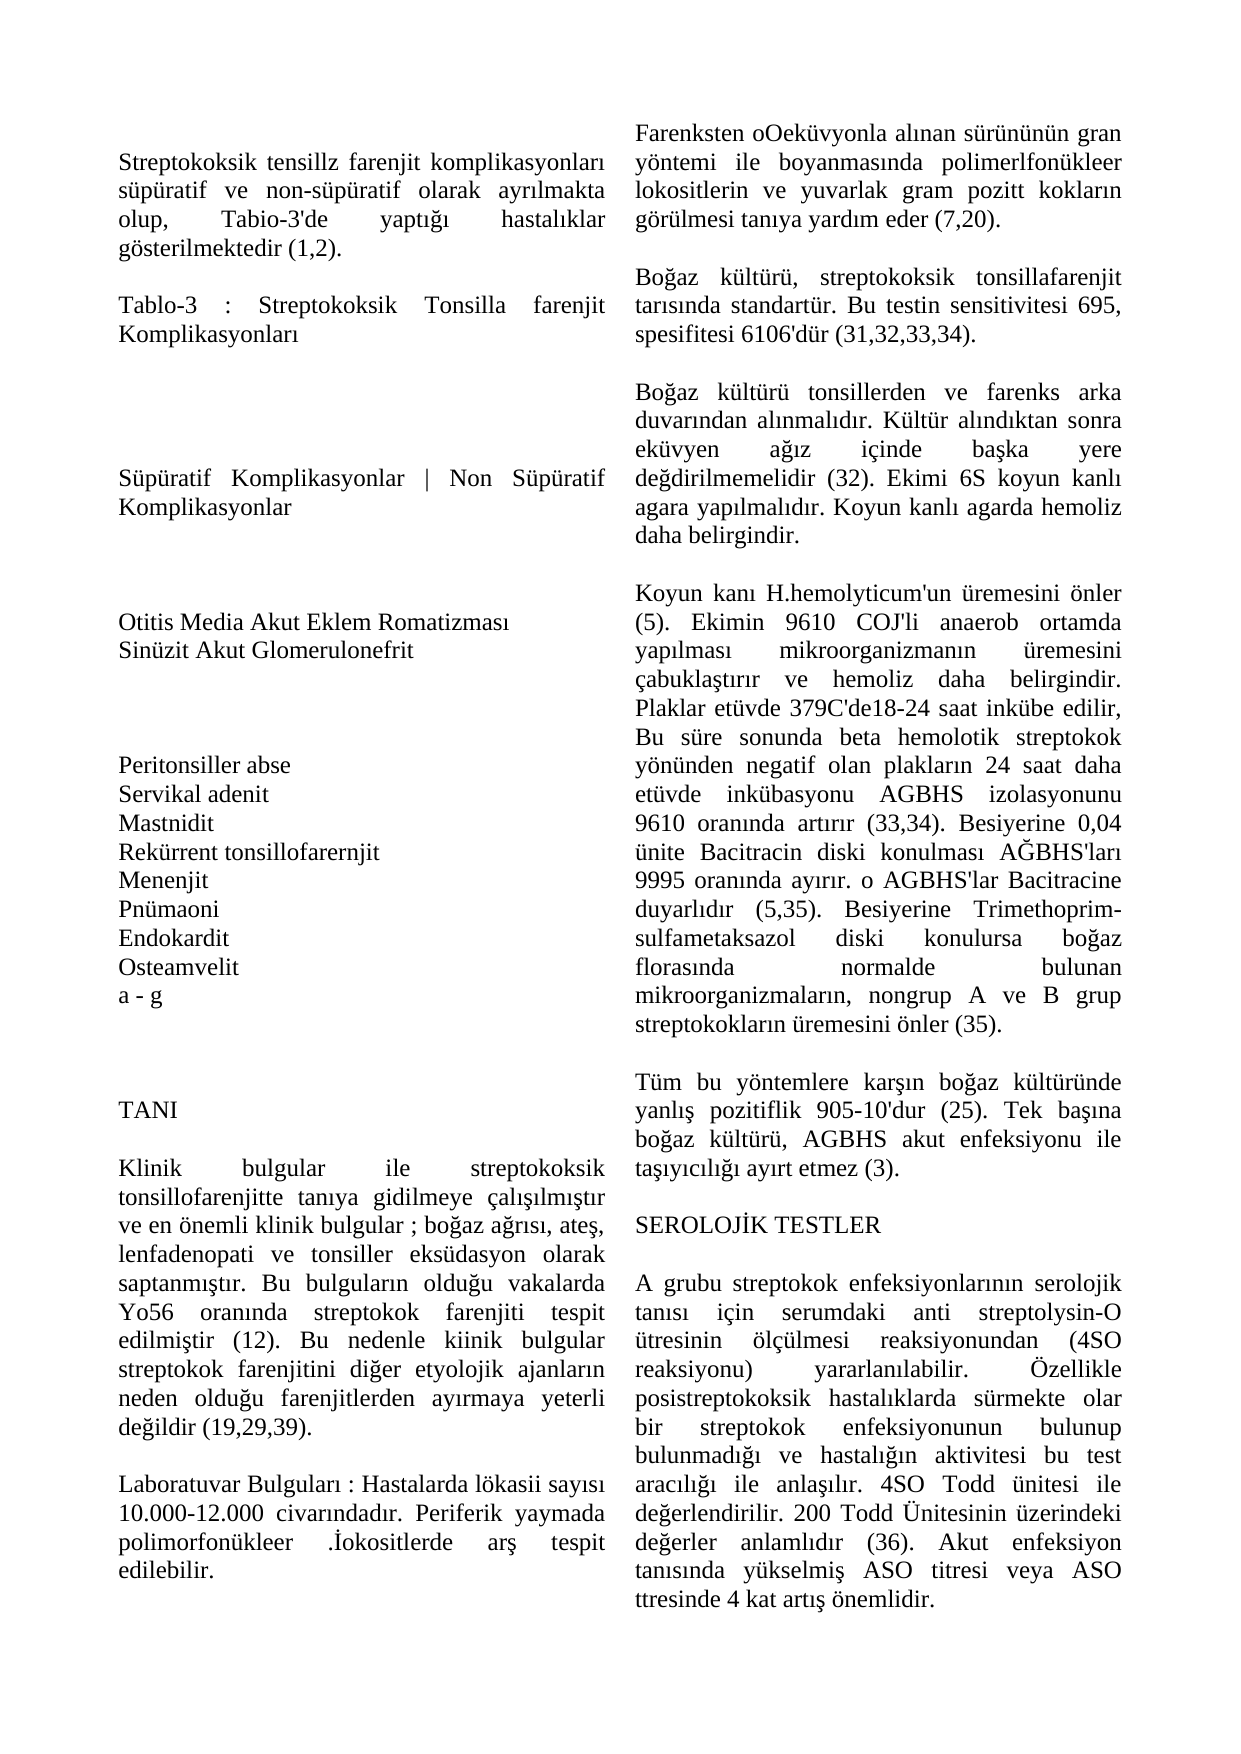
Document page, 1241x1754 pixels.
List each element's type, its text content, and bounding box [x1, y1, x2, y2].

text a - g [118, 981, 605, 1009]
text SEROLOJİK TESTLER [635, 1211, 1122, 1239]
text Rekürrent tonsillofarernjit [118, 837, 605, 866]
text Farenksten oOeküvyonla alınan sürününün gran yöntemi ile boyanmasında polimerlfonükleer lokositlerin ve yuvarlak gram pozitt kokların görülmesi tanıya yardım eder (7,20). [635, 118, 1122, 233]
text Otitis Media Akut Eklem Romatizması [118, 607, 605, 636]
text Boğaz kültürü, streptokoksik tonsillafarenjit tarısında standartür. Bu testin sensitivitesi 695, spesifitesi 6106'dür (31,32,33,34). [635, 262, 1122, 348]
text A grubu streptokok enfeksiyonlarının serolojik tanısı için serumdaki anti streptolysin-O ütresinin ölçülmesi reaksiyonundan (4SO reaksiyonu) yararlanılabilir. Özellikle posistreptokoksik hastalıklarda sürmekte olar bir streptokok enfeksiyonunun bulunup bulunmadığı ve hastalığın aktivitesi bu test aracılığı ile anlaşılır. 4SO Todd ünitesi ile değerlendirilir. 200 Todd Ünitesinin üzerindeki değerler anlamlıdır (36). Akut enfeksiyon tanısında yükselmiş ASO titresi veya ASO ttresinde 4 kat artış önemlidir. [635, 1268, 1122, 1613]
text Laboratuvar Bulguları : Hastalarda lökasii sayısı 10.000-12.000 civarındadır. Periferik yaymada polimorfonükleer .İokositlerde arş tespit edilebilir. [118, 1469, 605, 1584]
text Boğaz kültürü tonsillerden ve farenks arka duvarından alınmalıdır. Kültür alındıktan sonra eküvyen ağız içinde başka yere değdirilmemelidir (32). Ekimi 6S koyun kanlı agara yapılmalıdır. Koyun kanlı agarda hemoliz daha belirgindir. [635, 377, 1122, 549]
text Streptokoksik tensillz farenjit komplikasyonları süpüratif ve non-süpüratif olarak ayrılmakta olup, Tabio-3'de yaptığı hastalıklar gösterilmektedir (1,2). [118, 147, 605, 262]
text Pnümaoni [118, 894, 605, 923]
text Menenjit [118, 866, 605, 894]
text Süpüratif Komplikasyonlar | Non Süpüratif Komplikasyonlar [118, 463, 605, 521]
text Sinüzit Akut Glomerulonefrit [118, 636, 605, 664]
text Osteamvelit [118, 952, 605, 981]
text Tablo-3 : Streptokoksik Tonsilla farenjit Komplikasyonları [118, 291, 605, 348]
text TANI [118, 1096, 605, 1124]
text Peritonsiller abse [118, 751, 605, 779]
text Mastnidit [118, 808, 605, 837]
text Tüm bu yöntemlere karşın boğaz kültüründe yanlış pozitiflik 905-10'dur (25). Tek başına boğaz kültürü, AGBHS akut enfeksiyonu ile taşıyıcılığı ayırt etmez (3). [635, 1067, 1122, 1182]
text Endokardit [118, 923, 605, 952]
text Koyun kanı H.hemolyticum'un üremesini önler (5). Ekimin 9610 COJ'li anaerob ortamda yapılması mikroorganizmanın üremesini çabuklaştırır ve hemoliz daha belirgindir. Plaklar etüvde 379C'de18-24 saat inkübe edilir, Bu süre sonunda beta hemolotik streptokok yönünden negatif olan plakların 24 saat daha etüvde inkübasyonu AGBHS izolasyonunu 9610 oranında artırır (33,34). Besiyerine 0,04 ünite Bacitracin diski konulması AĞBHS'ları 9995 oranında ayırır. o AGBHS'lar Bacitracine duyarlıdır (5,35). Besiyerine Trimethoprim-sulfametaksazol diski konulursa boğaz florasında normalde bulunan mikroorganizmaların, nongrup A ve B grup streptokokların üremesini önler (35). [635, 578, 1122, 1038]
text Klinik bulgular ile streptokoksik tonsillofarenjitte tanıya gidilmeye çalışılmıştır ve en önemli klinik bulgular ; boğaz ağrısı, ateş, lenfadenopati ve tonsiller eksüdasyon olarak saptanmıştır. Bu bulguların olduğu vakalarda Yo56 oranında streptokok farenjiti tespit edilmiştir (12). Bu nedenle kiinik bulgular streptokok farenjitini diğer etyolojik ajanların neden olduğu farenjitlerden ayırmaya yeterli değildir (19,29,39). [118, 1153, 605, 1441]
text Servikal adenit [118, 779, 605, 808]
